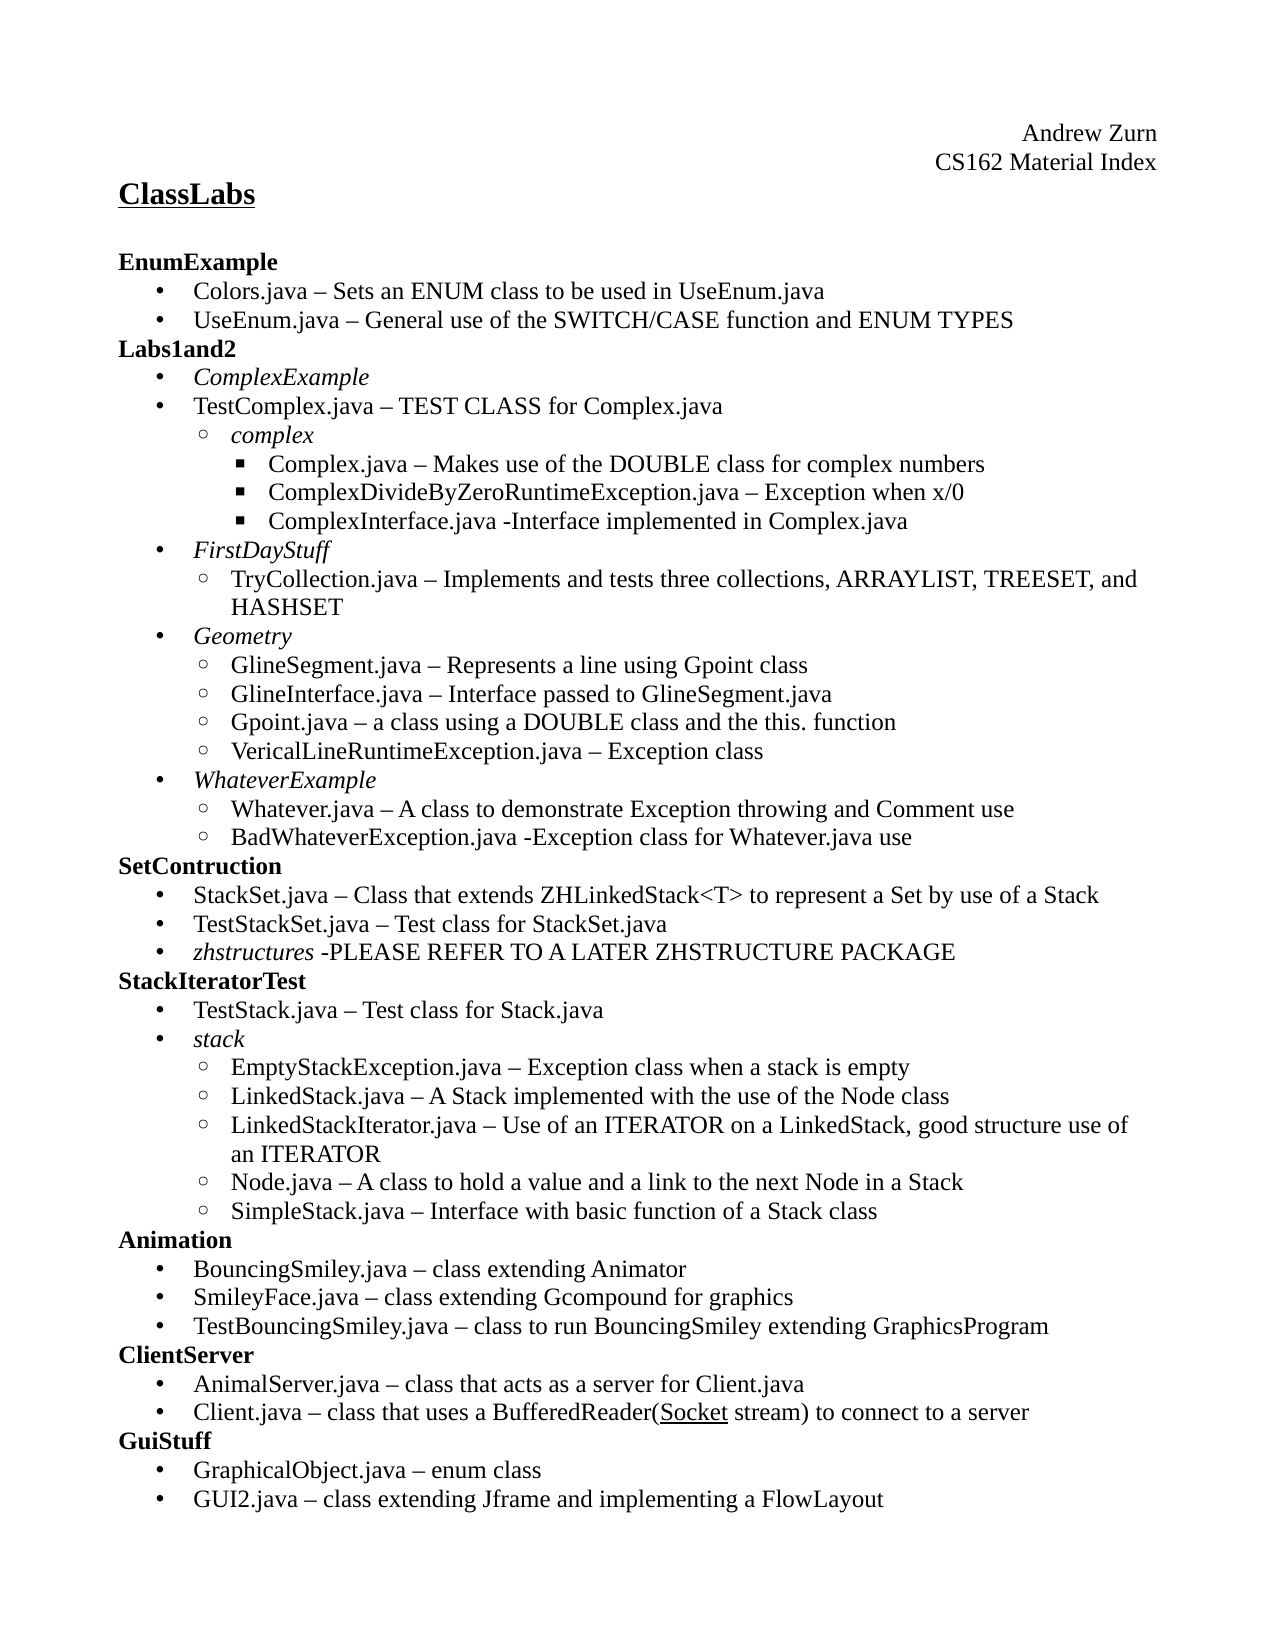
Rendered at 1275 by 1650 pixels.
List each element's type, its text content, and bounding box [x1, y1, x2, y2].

text GuiStuff [118, 1426, 1157, 1455]
list zhstructures -PLEASE REFER TO A LATER ZHSTRUCTURE PACKAGE [156, 937, 1157, 966]
list TryCollection.java – Implements and tests three collections, ARRAYLIST, TREESET, and HASHSET [193, 564, 1157, 621]
text Labs1and2 [118, 334, 1157, 362]
list stack [156, 1024, 1157, 1052]
list SmileyFace.java – class extending Gcompound for graphics [156, 1282, 1157, 1311]
list TestStackSet.java – Test class for StackSet.java [156, 909, 1157, 937]
list StackSet.java – Class that extends ZHLinkedStack<T> to represent a Set by use of a Stack [156, 880, 1157, 909]
list ComplexInterface.java -Interface implemented in Complex.java [231, 506, 1157, 535]
list FirstDayStuff [156, 535, 1157, 564]
list complex [193, 420, 1157, 449]
list LinkedStackIterator.java – Use of an ITERATOR on a LinkedStack, good structure use of an ITERATOR [193, 1110, 1157, 1167]
list Colors.java – Sets an ENUM class to be used in UseEnum.java [156, 276, 1157, 305]
list TestStack.java – Test class for Stack.java [156, 995, 1157, 1024]
list TestBouncingSmiley.java – class to run BouncingSmiley extending GraphicsProgram [156, 1311, 1157, 1340]
list GUI2.java – class extending Jframe and implementing a FlowLayout [156, 1484, 1157, 1512]
list BadWhateverException.java -Exception class for Whatever.java use [193, 822, 1157, 851]
list ComplexDivideByZeroRuntimeException.java – Exception when x/0 [231, 477, 1157, 506]
list GlineInterface.java – Interface passed to GlineSegment.java [193, 679, 1157, 707]
text CS162 Material Index [118, 147, 1157, 176]
list GlineSegment.java – Represents a line using Gpoint class [193, 650, 1157, 679]
text Andrew Zurn [118, 118, 1157, 147]
list Whatever.java – A class to demonstrate Exception throwing and Comment use [193, 794, 1157, 822]
list TestComplex.java – TEST CLASS for Complex.java [156, 391, 1157, 420]
list SimpleStack.java – Interface with basic function of a Stack class [193, 1196, 1157, 1225]
text Animation [118, 1225, 1157, 1254]
text ClassLabs [118, 176, 1157, 212]
list ComplexExample [156, 362, 1157, 391]
list UseEnum.java – General use of the SWITCH/CASE function and ENUM TYPES [156, 305, 1157, 334]
list AnimalServer.java – class that acts as a server for Client.java [156, 1369, 1157, 1397]
list Node.java – A class to hold a value and a link to the next Node in a Stack [193, 1167, 1157, 1196]
text SetContruction [118, 851, 1157, 880]
list EmptyStackException.java – Exception class when a stack is empty [193, 1052, 1157, 1081]
text EnumExample [118, 247, 1157, 276]
list VericalLineRuntimeException.java – Exception class [193, 736, 1157, 765]
list GraphicalObject.java – enum class [156, 1455, 1157, 1484]
list WhateverExample [156, 765, 1157, 794]
list BouncingSmiley.java – class extending Animator [156, 1254, 1157, 1282]
list Client.java – class that uses a BufferedReader(Socket stream) to connect to a server [156, 1397, 1157, 1426]
list Geometry [156, 621, 1157, 650]
text ClientServer [118, 1340, 1157, 1369]
list LinkedStack.java – A Stack implemented with the use of the Node class [193, 1081, 1157, 1110]
list Complex.java – Makes use of the DOUBLE class for complex numbers [231, 449, 1157, 477]
list Gpoint.java – a class using a DOUBLE class and the this. function [193, 707, 1157, 736]
text StackIteratorTest [118, 966, 1157, 995]
